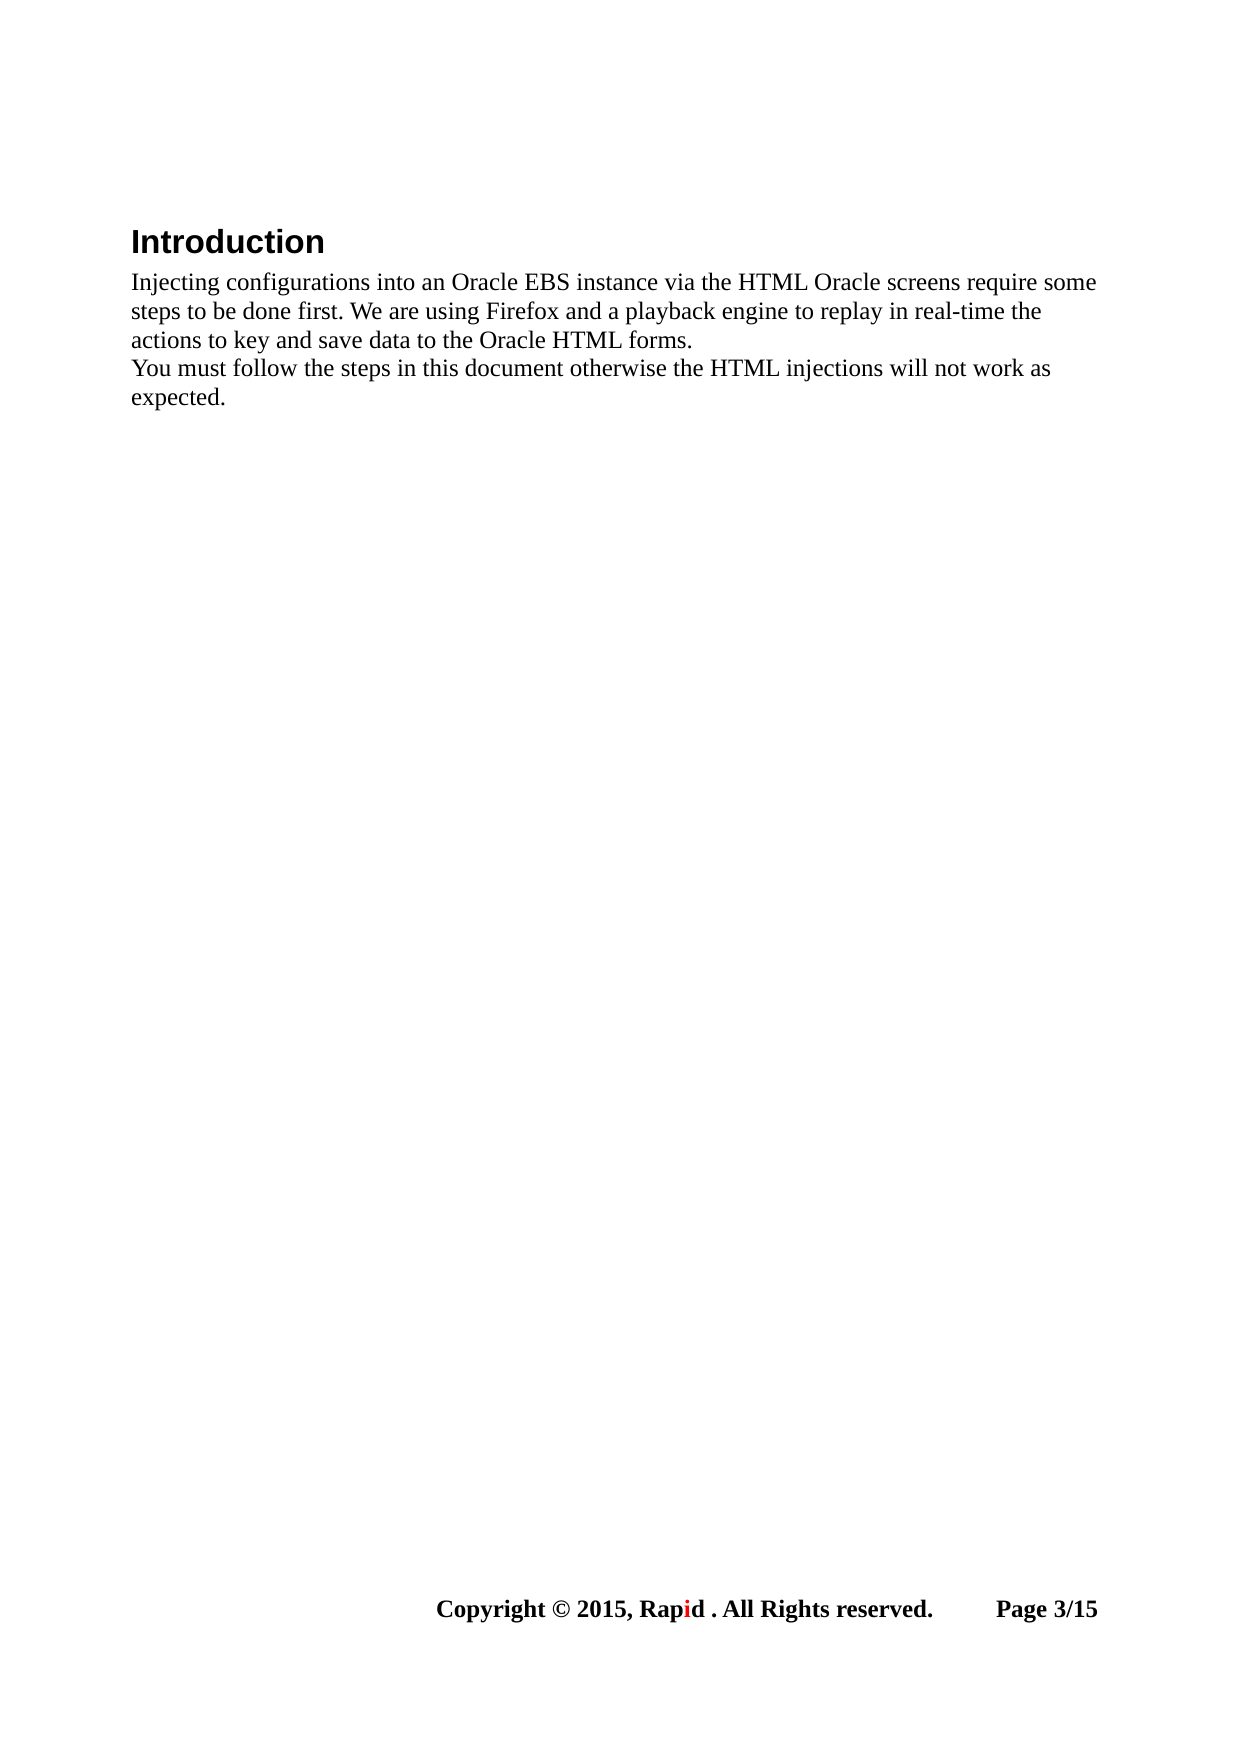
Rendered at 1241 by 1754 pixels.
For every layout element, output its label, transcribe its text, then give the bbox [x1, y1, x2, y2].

subtitle Introduction [131, 222, 1099, 261]
text You must follow the steps in this document otherwise the HTML injections will not work as expected. [131, 353, 1099, 411]
text Injecting configurations into an Oracle EBS instance via the HTML Oracle screens require some steps to be done first. We are using Firefox and a playback engine to replay in real-time the actions to key and save data to the Oracle HTML forms. [131, 267, 1099, 353]
